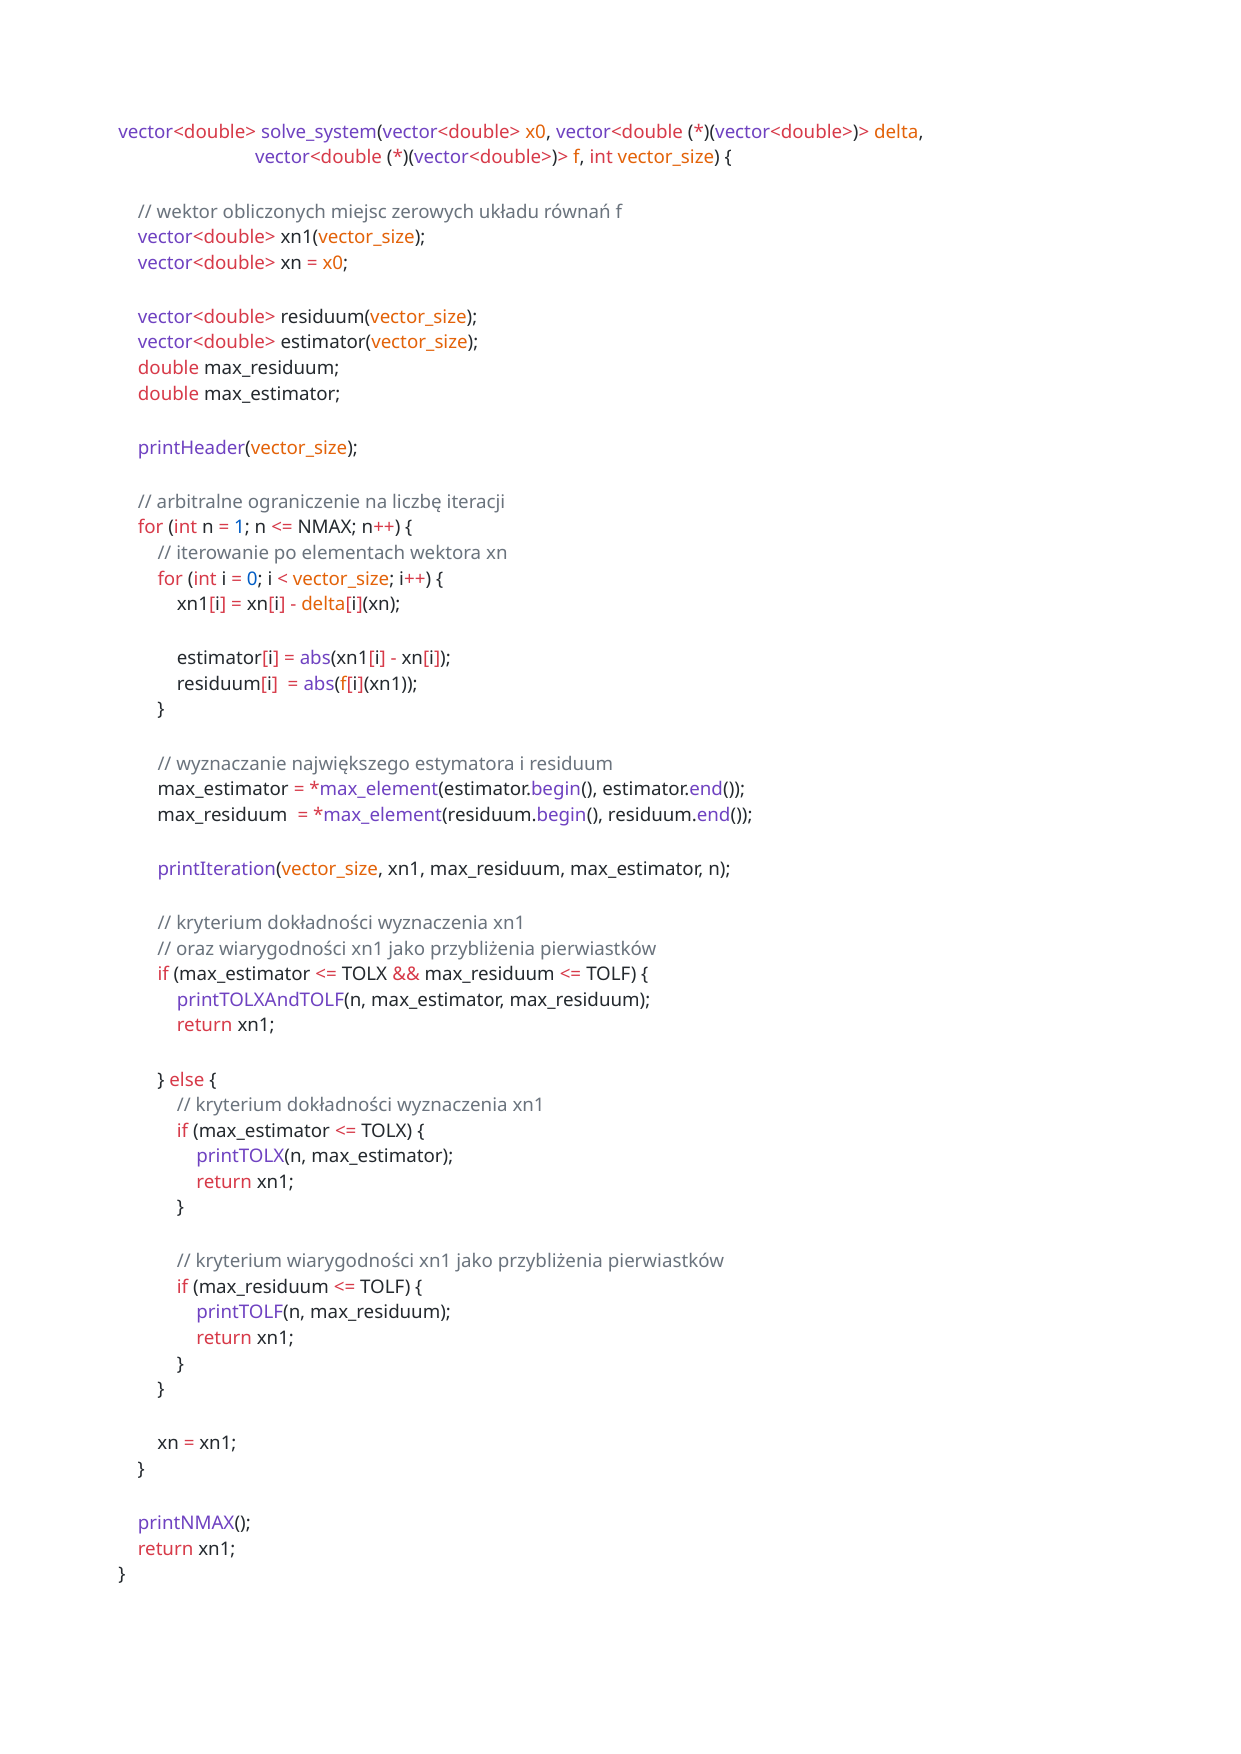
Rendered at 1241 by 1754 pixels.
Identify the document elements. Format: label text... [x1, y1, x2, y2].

text vector<double> solve_system(vector<double> x0, vector<double (*)(vector<double>)> delta, vector<double (*)(vector<double>)> f, int vector_size) { // wektor obliczonych miejsc zerowych układu równań f vector<double> xn1(vector_size); vector<double> xn = x0; vector<double> residuum(vector_size); vector<double> estimator(vector_size); double max_residuum; double max_estimator; printHeader(vector_size); // arbitralne ograniczenie na liczbę iteracji for (int n = 1; n <= NMAX; n++) { // iterowanie po elementach wektora xn for (int i = 0; i < vector_size; i++) { xn1[i] = xn[i] - delta[i](xn); estimator[i] = abs(xn1[i] - xn[i]); residuum[i] = abs(f[i](xn1)); } // wyznaczanie największego estymatora i residuum max_estimator = *max_element(estimator.begin(), estimator.end()); max_residuum = *max_element(residuum.begin(), residuum.end()); printIteration(vector_size, xn1, max_residuum, max_estimator, n); // kryterium dokładności wyznaczenia xn1 // oraz wiarygodności xn1 jako przybliżenia pierwiastków if (max_estimator <= TOLX && max_residuum <= TOLF) { printTOLXAndTOLF(n, max_estimator, max_residuum); return xn1; } else { // kryterium dokładności wyznaczenia xn1 if (max_estimator <= TOLX) { printTOLX(n, max_estimator); return xn1; } // kryterium wiarygodności xn1 jako przybliżenia pierwiastków if (max_residuum <= TOLF) { printTOLF(n, max_residuum); return xn1; } } xn = xn1; } printNMAX(); return xn1; } [118, 118, 1122, 1586]
